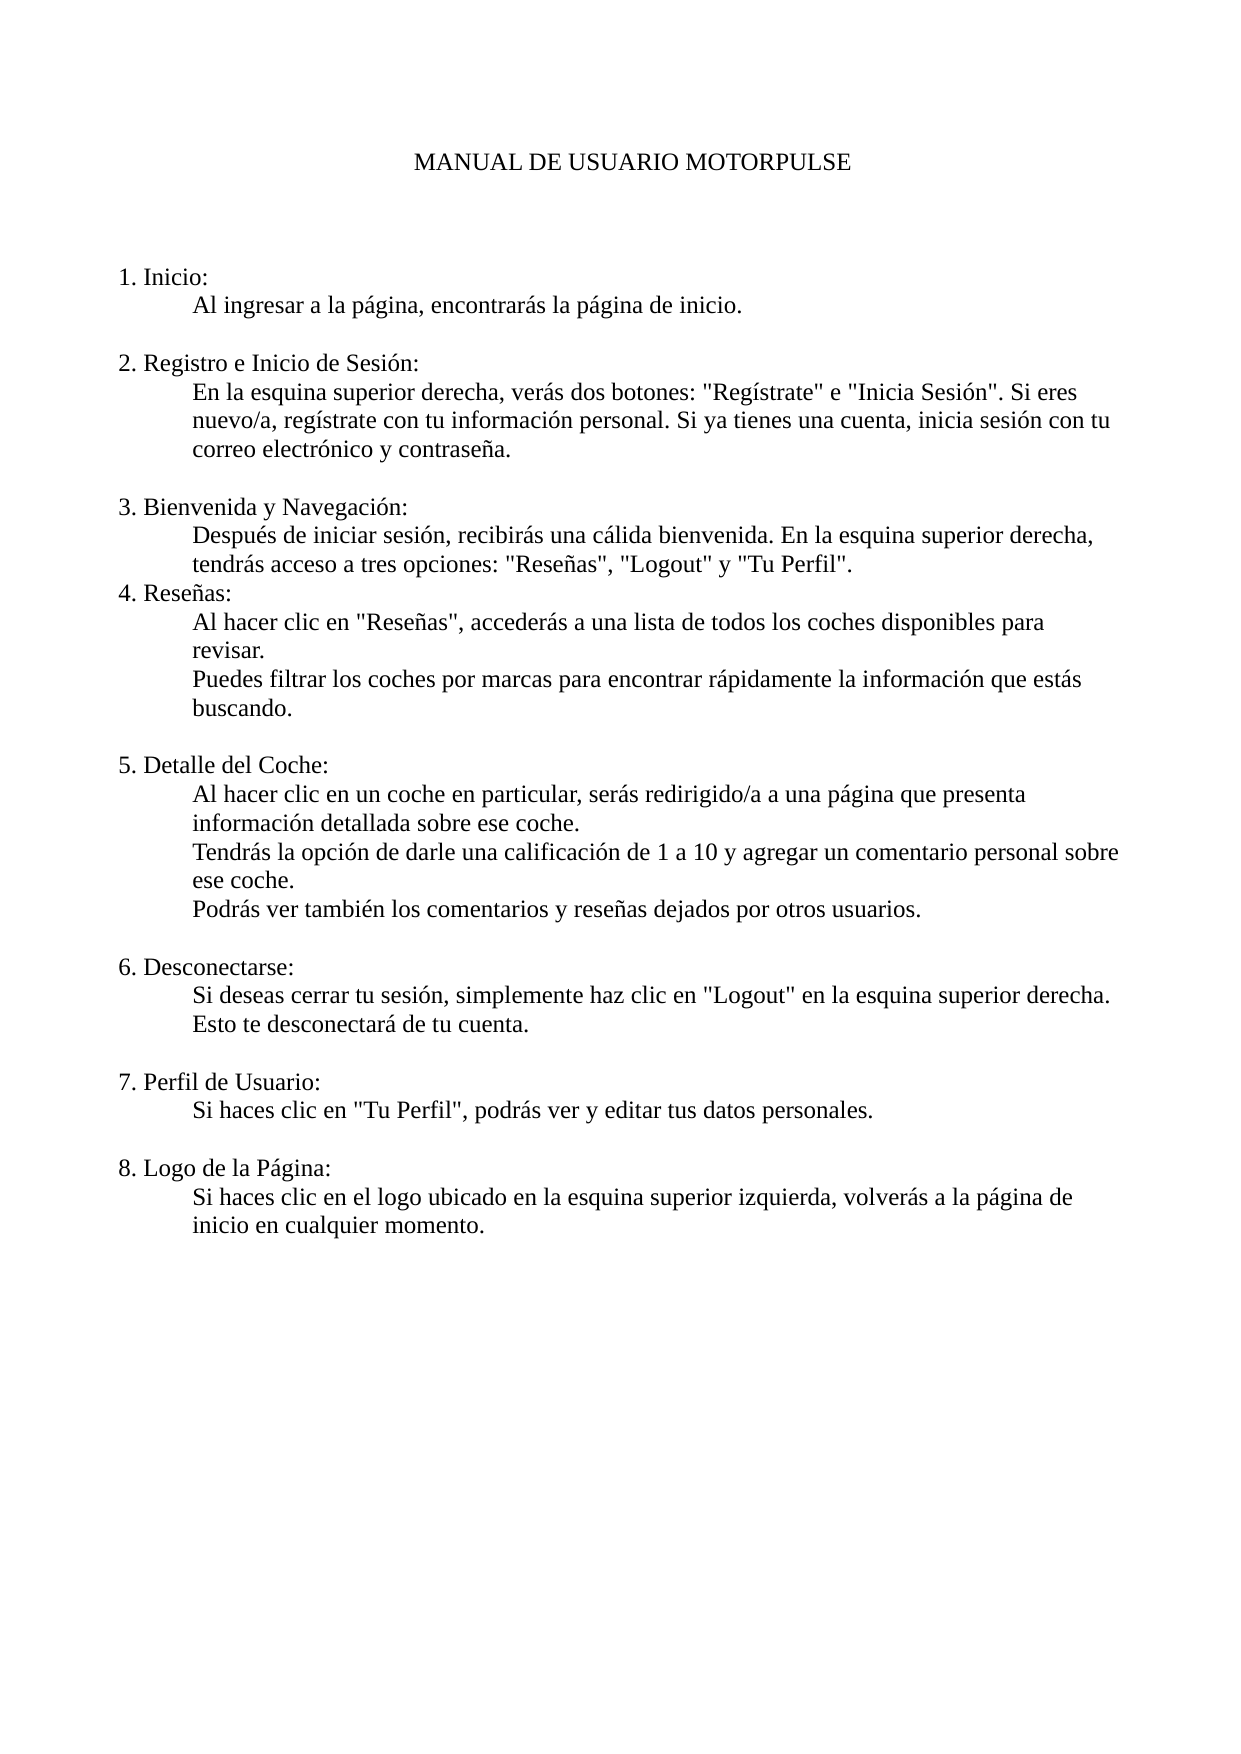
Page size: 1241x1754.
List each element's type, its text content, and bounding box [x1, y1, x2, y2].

text 7. Perfil de Usuario: [118, 1067, 1122, 1096]
text En la esquina superior derecha, verás dos botones: "Regístrate" e "Inicia Sesión". Si eres nuevo/a, regístrate con tu información personal. Si ya tienes una cuenta, inicia sesión con tu correo electrónico y contraseña. [118, 377, 1122, 463]
text Si haces clic en el logo ubicado en la esquina superior izquierda, volverás a la página de inicio en cualquier momento. [118, 1182, 1122, 1239]
text Tendrás la opción de darle una calificación de 1 a 10 y agregar un comentario personal sobre ese coche. [118, 837, 1122, 894]
text Al ingresar a la página, encontrarás la página de inicio. [118, 291, 1122, 319]
text Podrás ver también los comentarios y reseñas dejados por otros usuarios. [118, 894, 1122, 923]
text Si deseas cerrar tu sesión, simplemente haz clic en "Logout" en la esquina superior derecha. Esto te desconectará de tu cuenta. [118, 981, 1122, 1038]
text Al hacer clic en un coche en particular, serás redirigido/a a una página que presenta información detallada sobre ese coche. [118, 779, 1122, 837]
text Al hacer clic en "Reseñas", accederás a una lista de todos los coches disponibles para revisar. [118, 607, 1122, 664]
text 2. Registro e Inicio de Sesión: [118, 348, 1122, 377]
text 4. Reseñas: [118, 578, 1122, 607]
text 3. Bienvenida y Navegación: [118, 492, 1122, 521]
text 8. Logo de la Página: [118, 1153, 1122, 1182]
text 5. Detalle del Coche: [118, 751, 1122, 779]
text Después de iniciar sesión, recibirás una cálida bienvenida. En la esquina superior derecha, tendrás acceso a tres opciones: "Reseñas", "Logout" y "Tu Perfil". [118, 521, 1122, 578]
text 1. Inicio: [118, 262, 1122, 291]
text Puedes filtrar los coches por marcas para encontrar rápidamente la información que estás buscando. [118, 664, 1122, 722]
text MANUAL DE USUARIO MOTORPULSE [118, 147, 1122, 176]
text 6. Desconectarse: [118, 952, 1122, 981]
text Si haces clic en "Tu Perfil", podrás ver y editar tus datos personales. [118, 1096, 1122, 1124]
